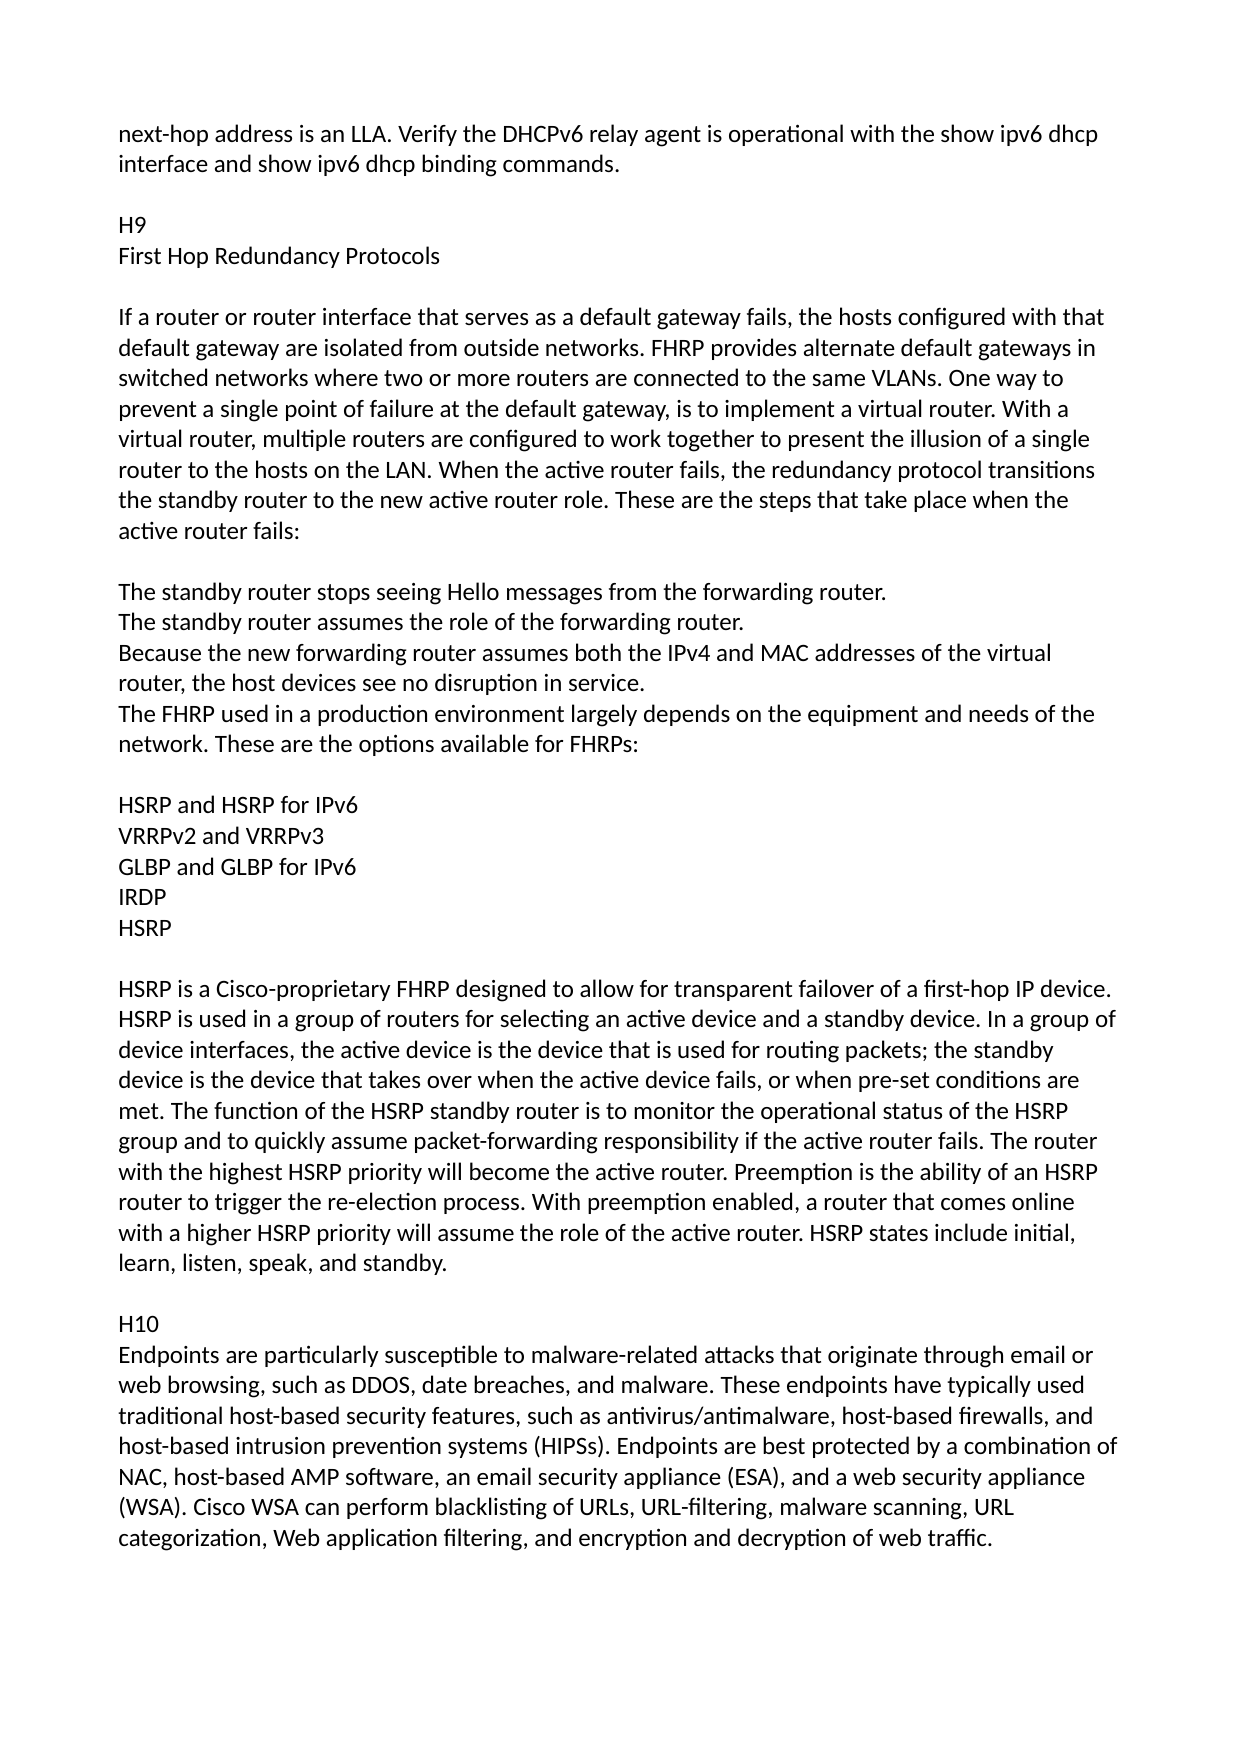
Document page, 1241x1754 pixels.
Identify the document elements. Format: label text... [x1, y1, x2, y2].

text HSRP is a Cisco-proprietary FHRP designed to allow for transparent failover of a first-hop IP device. HSRP is used in a group of routers for selecting an active device and a standby device. In a group of device interfaces, the active device is the device that is used for routing packets; the standby device is the device that takes over when the active device fails, or when pre-set conditions are met. The function of the HSRP standby router is to monitor the operational status of the HSRP group and to quickly assume packet-forwarding responsibility if the active router fails. The router with the highest HSRP priority will become the active router. Preemption is the ability of an HSRP router to trigger the re-election process. With preemption enabled, a router that comes online with a higher HSRP priority will assume the role of the active router. HSRP states include initial, learn, listen, speak, and standby. [118, 973, 1122, 1278]
text H9 [118, 210, 1122, 240]
text IRDP [118, 881, 1122, 912]
text HSRP [118, 912, 1122, 942]
text The standby router assumes the role of the forwarding router. [118, 606, 1122, 637]
text If a router or router interface that serves as a default gateway fails, the hosts configured with that default gateway are isolated from outside networks. FHRP provides alternate default gateways in switched networks where two or more routers are connected to the same VLANs. One way to prevent a single point of failure at the default gateway, is to implement a virtual router. With a virtual router, multiple routers are configured to work together to present the illusion of a single router to the hosts on the LAN. When the active router fails, the redundancy protocol transitions the standby router to the new active router role. These are the steps that take place when the active router fails: [118, 301, 1122, 545]
text The FHRP used in a production environment largely depends on the equipment and needs of the network. These are the options available for FHRPs: [118, 698, 1122, 759]
text next-hop address is an LLA. Verify the DHCPv6 relay agent is operational with the show ipv6 dhcp interface and show ipv6 dhcp binding commands. [118, 118, 1122, 179]
text H10 [118, 1308, 1122, 1339]
text Endpoints are particularly susceptible to malware-related attacks that originate through email or web browsing, such as DDOS, date breaches, and malware. These endpoints have typically used traditional host-based security features, such as antivirus/antimalware, host-based firewalls, and host-based intrusion prevention systems (HIPSs). Endpoints are best protected by a combination of NAC, host-based AMP software, an email security appliance (ESA), and a web security appliance (WSA). Cisco WSA can perform blacklisting of URLs, URL-filtering, malware scanning, URL categorization, Web application filtering, and encryption and decryption of web traffic. [118, 1339, 1122, 1553]
text The standby router stops seeing Hello messages from the forwarding router. [118, 576, 1122, 606]
text First Hop Redundancy Protocols [118, 240, 1122, 271]
text GLBP and GLBP for IPv6 [118, 851, 1122, 881]
text VRRPv2 and VRRPv3 [118, 820, 1122, 851]
text HSRP and HSRP for IPv6 [118, 789, 1122, 820]
text Because the new forwarding router assumes both the IPv4 and MAC addresses of the virtual router, the host devices see no disruption in service. [118, 637, 1122, 698]
